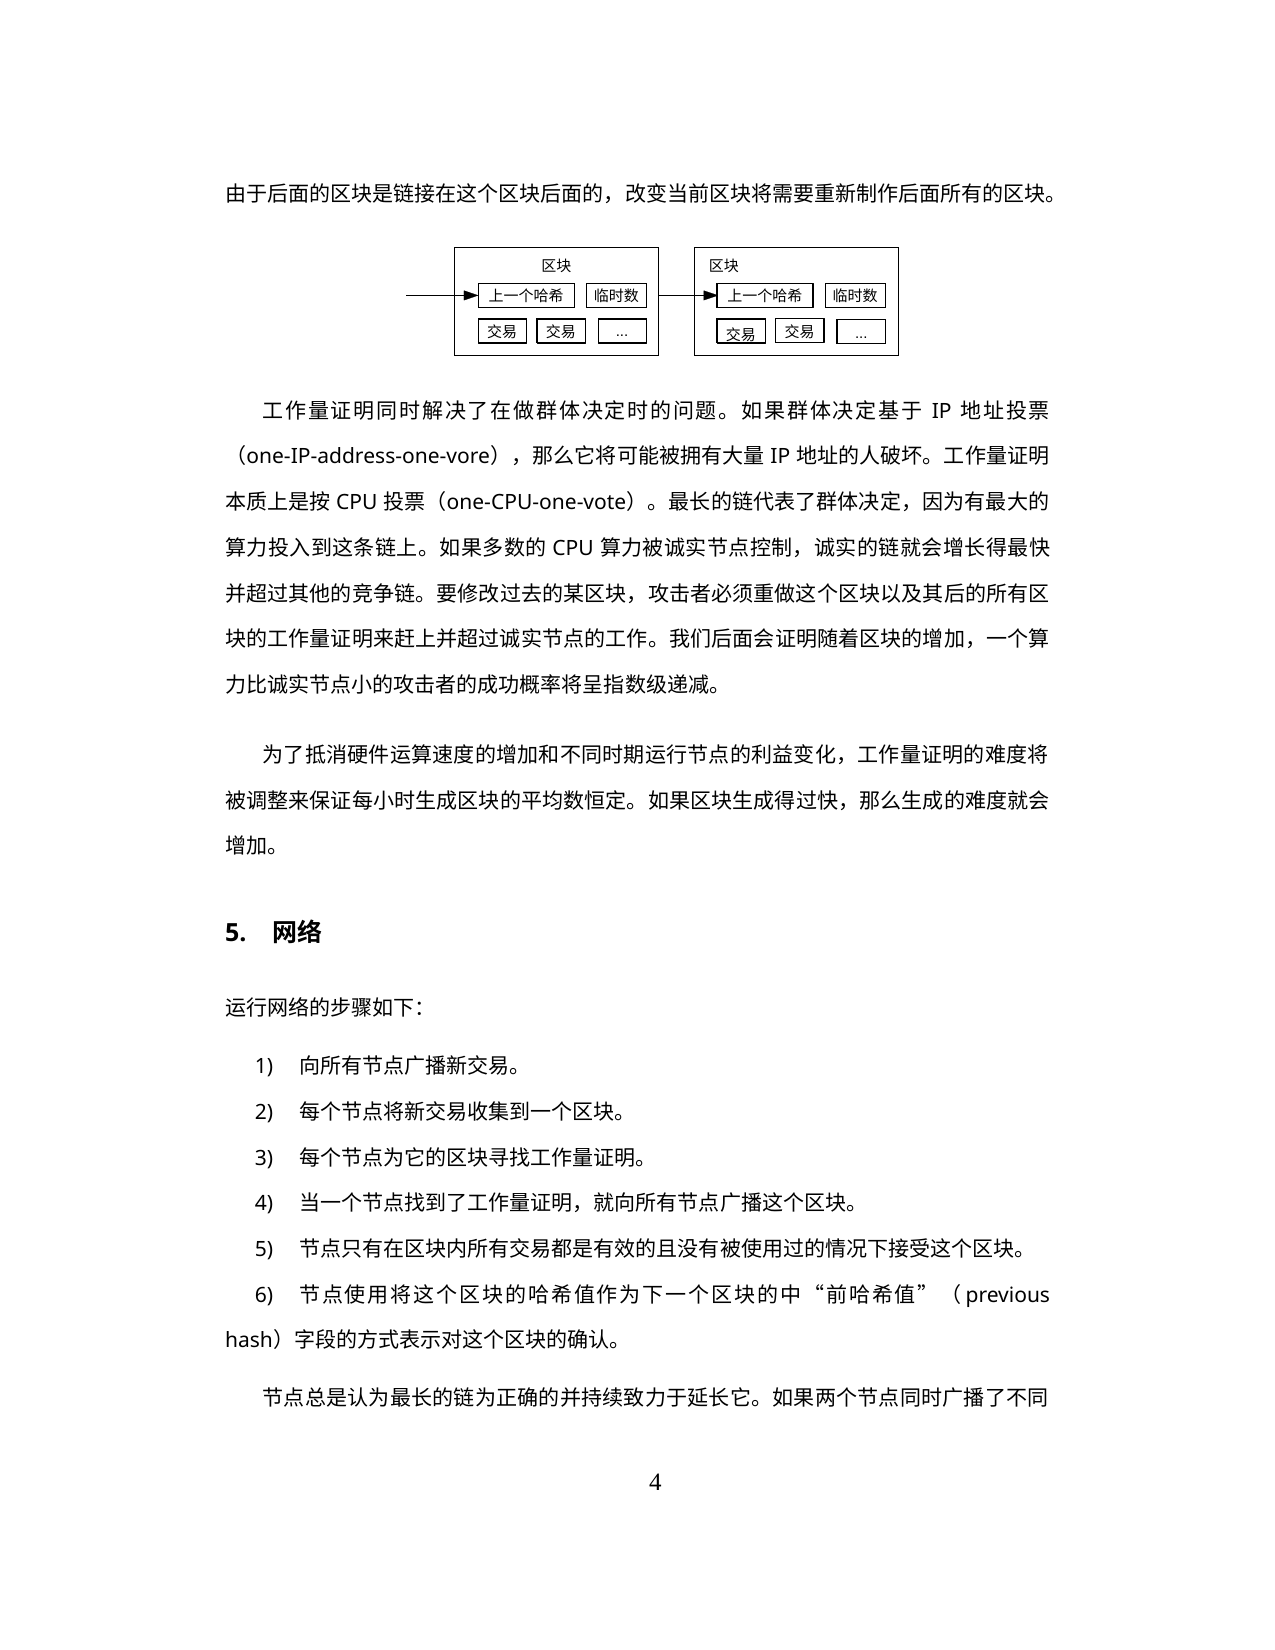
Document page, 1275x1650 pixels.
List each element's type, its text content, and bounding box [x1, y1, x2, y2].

list 节点只有在区块内所有交易都是有效的且没有被使用过的情况下接受这个区块。 [225, 1232, 1050, 1262]
list 节点使用将这个区块的哈希值作为下一个区块的中“前哈希值”（previous hash）字段的方式表示对这个区块的确认。 [225, 1278, 1050, 1354]
list 向所有节点广播新交易。 [225, 1049, 1050, 1079]
list 每个节点将新交易收集到一个区块。 [225, 1095, 1050, 1125]
subtitle 5. 网络 [225, 912, 1050, 948]
text 为了抵消硬件运算速度的增加和不同时期运行节点的利益变化，工作量证明的难度将被调整来保证每小时生成区块的平均数恒定。如果区块生成得过快，那么生成的难度就会增加。 [225, 738, 1050, 860]
text 工作量证明同时解决了在做群体决定时的问题。如果群体决定基于 IP 地址投票（one-IP-address-one-vore），那么它将可能被拥有大量 IP 地址的人破坏。工作量证明本质上是按 CPU 投票（one-CPU-one-vote）。最长的链代表了群体决定，因为有最大的算力投入到这条链上。如果多数的 CPU 算力被诚实节点控制，诚实的链就会增长得最快并超过其他的竞争链。要修改过去的某区块，攻击者必须重做这个区块以及其后的所有区块的工作量证明来赶上并超过诚实节点的工作。我们后面会证明随着区块的增加，一个算力比诚实节点小的攻击者的成功概率将呈指数级递减。 [225, 394, 1050, 699]
text 运行网络的步骤如下： [225, 991, 1050, 1022]
text 节点总是认为最长的链为正确的并持续致力于延长它。如果两个节点同时广播了不同 [225, 1381, 1050, 1412]
list 当一个节点找到了工作量证明，就向所有节点广播这个区块。 [225, 1186, 1050, 1217]
text 在我们的时间戳网络中，我们实现工作量证明的方法是在区块中加入一个临时数（nonce），我们要一直递增它直到整个区块的哈希值有一定数量的0前缀。一旦消耗了 CPU 算力使区块满足了工作量证明，该区块的内容将无法在不重新计算的情况下被更改。由于后面的区块是链接在这个区块后面的，改变当前区块将需要重新制作后面所有的区块。 [225, 177, 1050, 208]
list 每个节点为它的区块寻找工作量证明。 [225, 1141, 1050, 1171]
